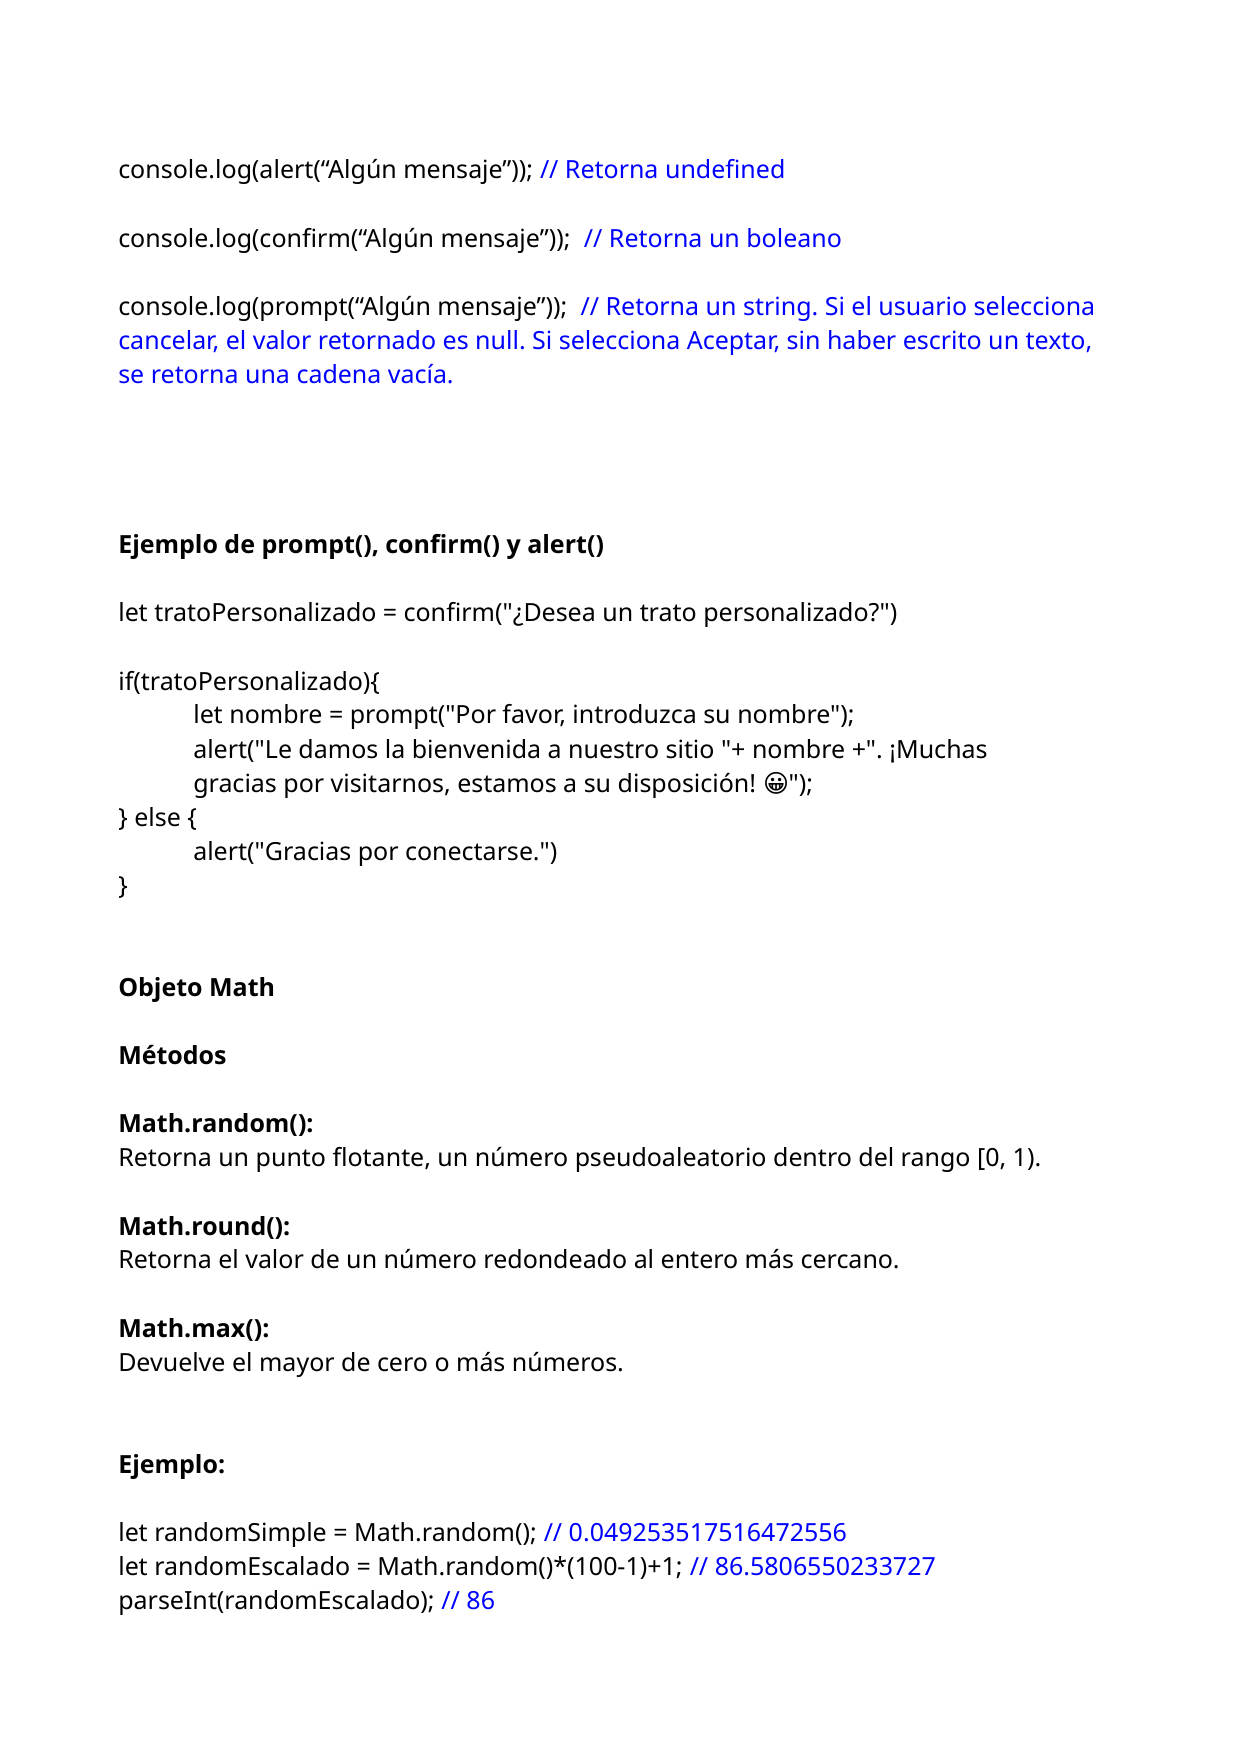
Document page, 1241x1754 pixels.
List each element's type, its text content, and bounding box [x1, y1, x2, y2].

text let randomSimple = Math.random(); // 0.049253517516472556 [118, 1515, 1122, 1549]
text if(tratoPersonalizado){ [118, 663, 1122, 697]
text Retorna un punto flotante, un número pseudoaleatorio dentro del rango [0, 1). [118, 1140, 1122, 1174]
text let randomEscalado = Math.random()*(100-1)+1; // 86.5806550233727 [118, 1549, 1122, 1583]
text } [118, 867, 1122, 902]
text Devuelve el mayor de cero o más números. [118, 1344, 1122, 1378]
text console.log(alert(“Algún mensaje”)); // Retorna undefined [118, 152, 1122, 186]
text Math.random(): [118, 1106, 1122, 1140]
text parseInt(randomEscalado); // 86 [118, 1583, 1122, 1617]
text Ejemplo de prompt(), confirm() y alert() [118, 527, 1122, 561]
text alert("Gracias por conectarse.") [118, 833, 1122, 867]
text } else { [118, 799, 1122, 833]
text Ejemplo: [118, 1447, 1122, 1481]
text gracias por visitarnos, estamos a su disposición! 😀"); [118, 765, 1122, 799]
text Retorna el valor de un número redondeado al entero más cercano. [118, 1242, 1122, 1276]
text console.log(confirm(“Algún mensaje”)); // Retorna un boleano [118, 220, 1122, 254]
text Métodos [118, 1038, 1122, 1072]
text let tratoPersonalizado = confirm("¿Desea un trato personalizado?") [118, 595, 1122, 629]
text alert("Le damos la bienvenida a nuestro sitio "+ nombre +". ¡Muchas [118, 731, 1122, 765]
text let nombre = prompt("Por favor, introduzca su nombre"); [118, 697, 1122, 731]
text Math.max(): [118, 1310, 1122, 1344]
text Objeto Math [118, 970, 1122, 1004]
text Math.round(): [118, 1208, 1122, 1242]
text console.log(prompt(“Algún mensaje”)); // Retorna un string. Si el usuario selecciona cancelar, el valor retornado es null. Si selecciona Aceptar, sin haber escrito un texto, se retorna una cadena vacía. [118, 288, 1122, 391]
